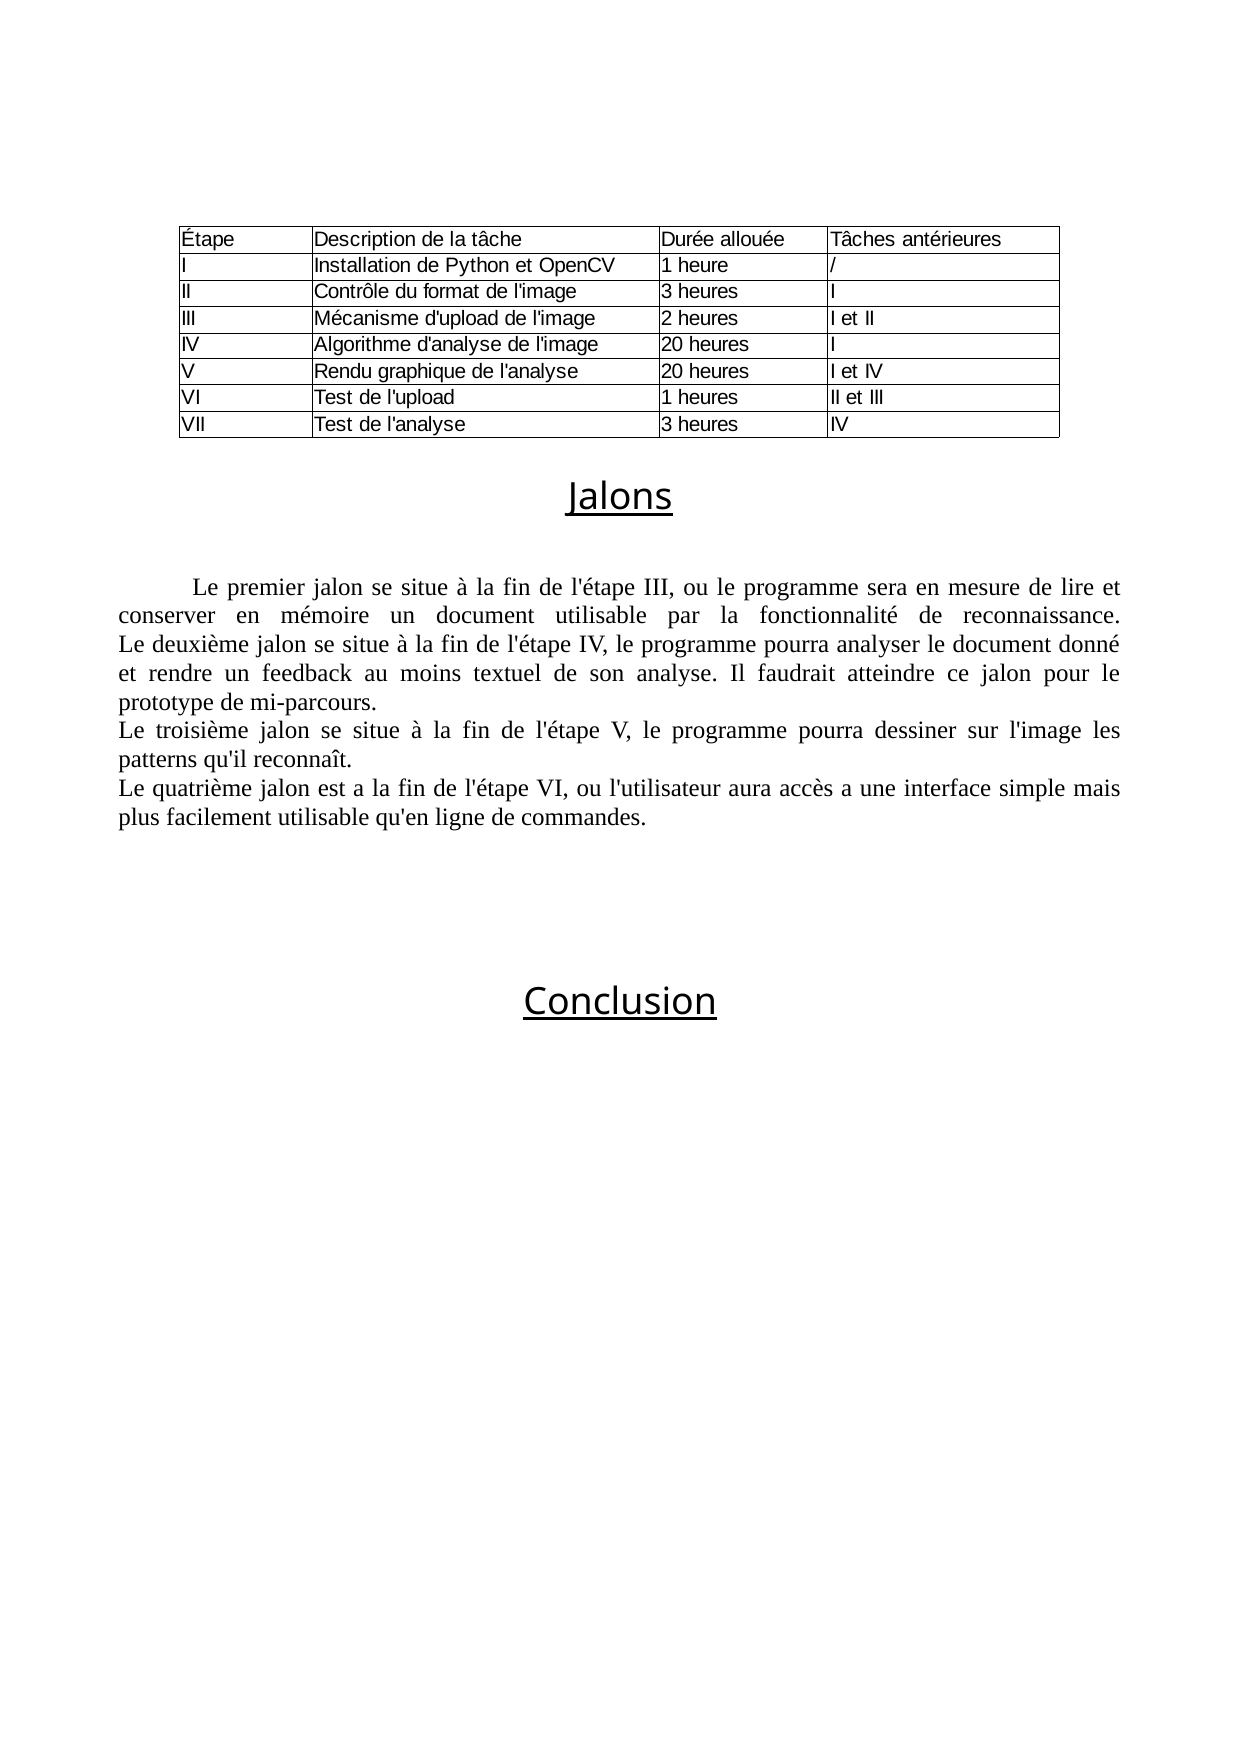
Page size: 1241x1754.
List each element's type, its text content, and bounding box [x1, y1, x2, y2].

text Le troisième jalon se situe à la fin de l'étape V, le programme pourra dessiner sur l'image les patterns qu'il reconnaît. [118, 716, 1122, 773]
text Conclusion [118, 974, 1122, 1025]
text Le quatrième jalon est a la fin de l'étape VI, ou l'utilisateur aura accès a une interface simple mais plus facilement utilisable qu'en ligne de commandes. [118, 773, 1122, 831]
text Jalons [118, 470, 1122, 521]
text Le premier jalon se situe à la fin de l'étape III, ou le programme sera en mesure de lire et conserver en mémoire un document utilisable par la fonctionnalité de reconnaissance. Le deuxième jalon se situe à la fin de l'étape IV, le programme pourra analyser le document donné et rendre un feedback au moins textuel de son analyse. Il faudrait atteindre ce jalon pour le prototype de mi-parcours. [118, 572, 1122, 716]
